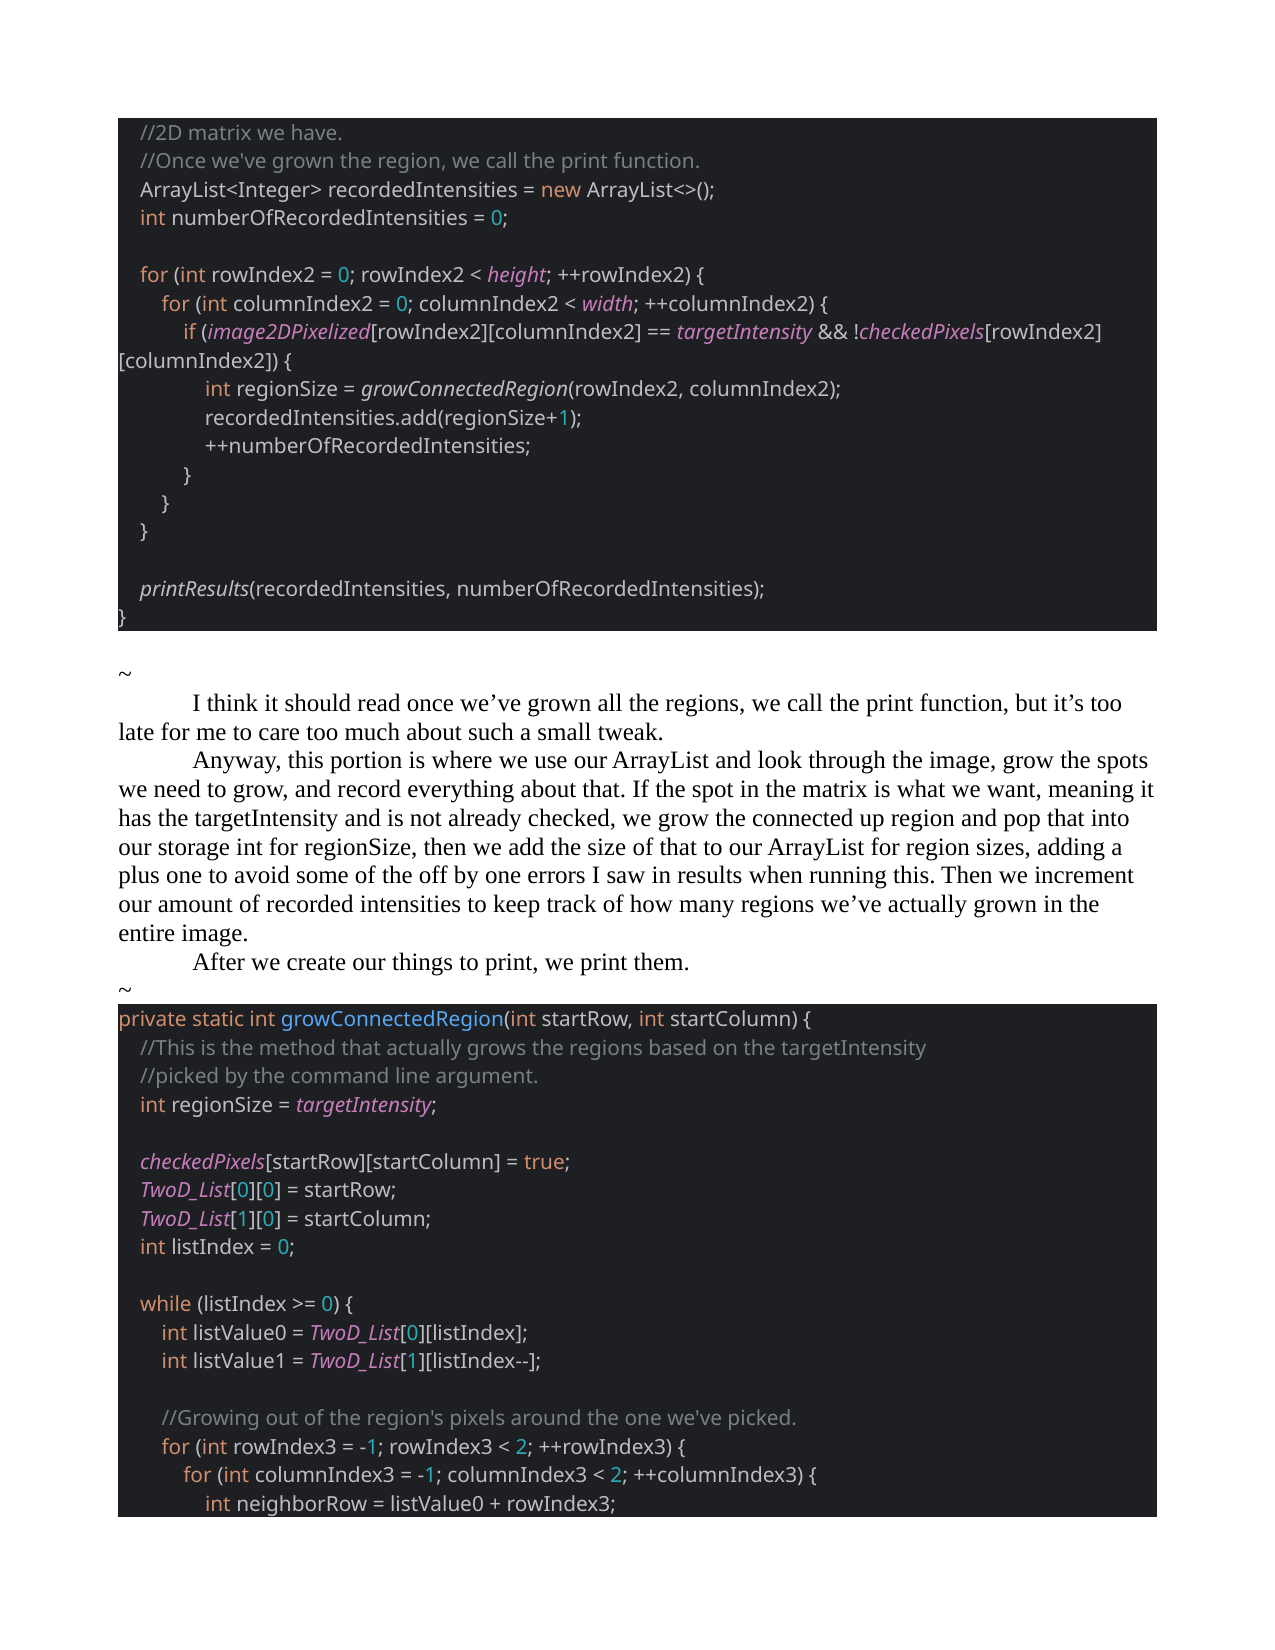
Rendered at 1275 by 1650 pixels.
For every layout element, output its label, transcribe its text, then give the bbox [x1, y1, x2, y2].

text private static int growConnectedRegion(int startRow, int startColumn) { //This is the method that actually grows the regions based on the targetIntensity //picked by the command line argument. int regionSize = targetIntensity; checkedPixels[startRow][startColumn] = true; TwoD_List[0][0] = startRow; TwoD_List[1][0] = startColumn; int listIndex = 0; while (listIndex >= 0) { int listValue0 = TwoD_List[0][listIndex]; int listValue1 = TwoD_List[1][listIndex--]; //Growing out of the region's pixels around the one we've picked. for (int rowIndex3 = -1; rowIndex3 < 2; ++rowIndex3) { for (int columnIndex3 = -1; columnIndex3 < 2; ++columnIndex3) { int neighborRow = listValue0 + rowIndex3; [118, 1004, 1157, 1517]
text Anyway, this portion is where we use our ArrayList and look through the image, grow the spots we need to grow, and record everything about that. If the spot in the matrix is what we want, meaning it has the targetIntensity and is not already checked, we grow the connected up region and pop that into our storage int for regionSize, then we add the size of that to our ArrayList for region sizes, adding a plus one to avoid some of the off by one errors I saw in results when running this. Then we increment our amount of recorded intensities to keep track of how many regions we’ve actually grown in the entire image. [118, 746, 1157, 947]
text After we create our things to print, we print them. [118, 947, 1157, 976]
text ~ [118, 976, 1157, 1004]
text ~ [118, 659, 1157, 688]
text //2D matrix we have. //Once we've grown the region, we call the print function. ArrayList<Integer> recordedIntensities = new ArrayList<>(); int numberOfRecordedIntensities = 0; for (int rowIndex2 = 0; rowIndex2 < height; ++rowIndex2) { for (int columnIndex2 = 0; columnIndex2 < width; ++columnIndex2) { if (image2DPixelized[rowIndex2][columnIndex2] == targetIntensity && !checkedPixels[rowIndex2][columnIndex2]) { int regionSize = growConnectedRegion(rowIndex2, columnIndex2); recordedIntensities.add(regionSize+1); ++numberOfRecordedIntensities; } } } printResults(recordedIntensities, numberOfRecordedIntensities); } [118, 118, 1157, 631]
text I think it should read once we’ve grown all the regions, we call the print function, but it’s too late for me to care too much about such a small tweak. [118, 688, 1157, 746]
